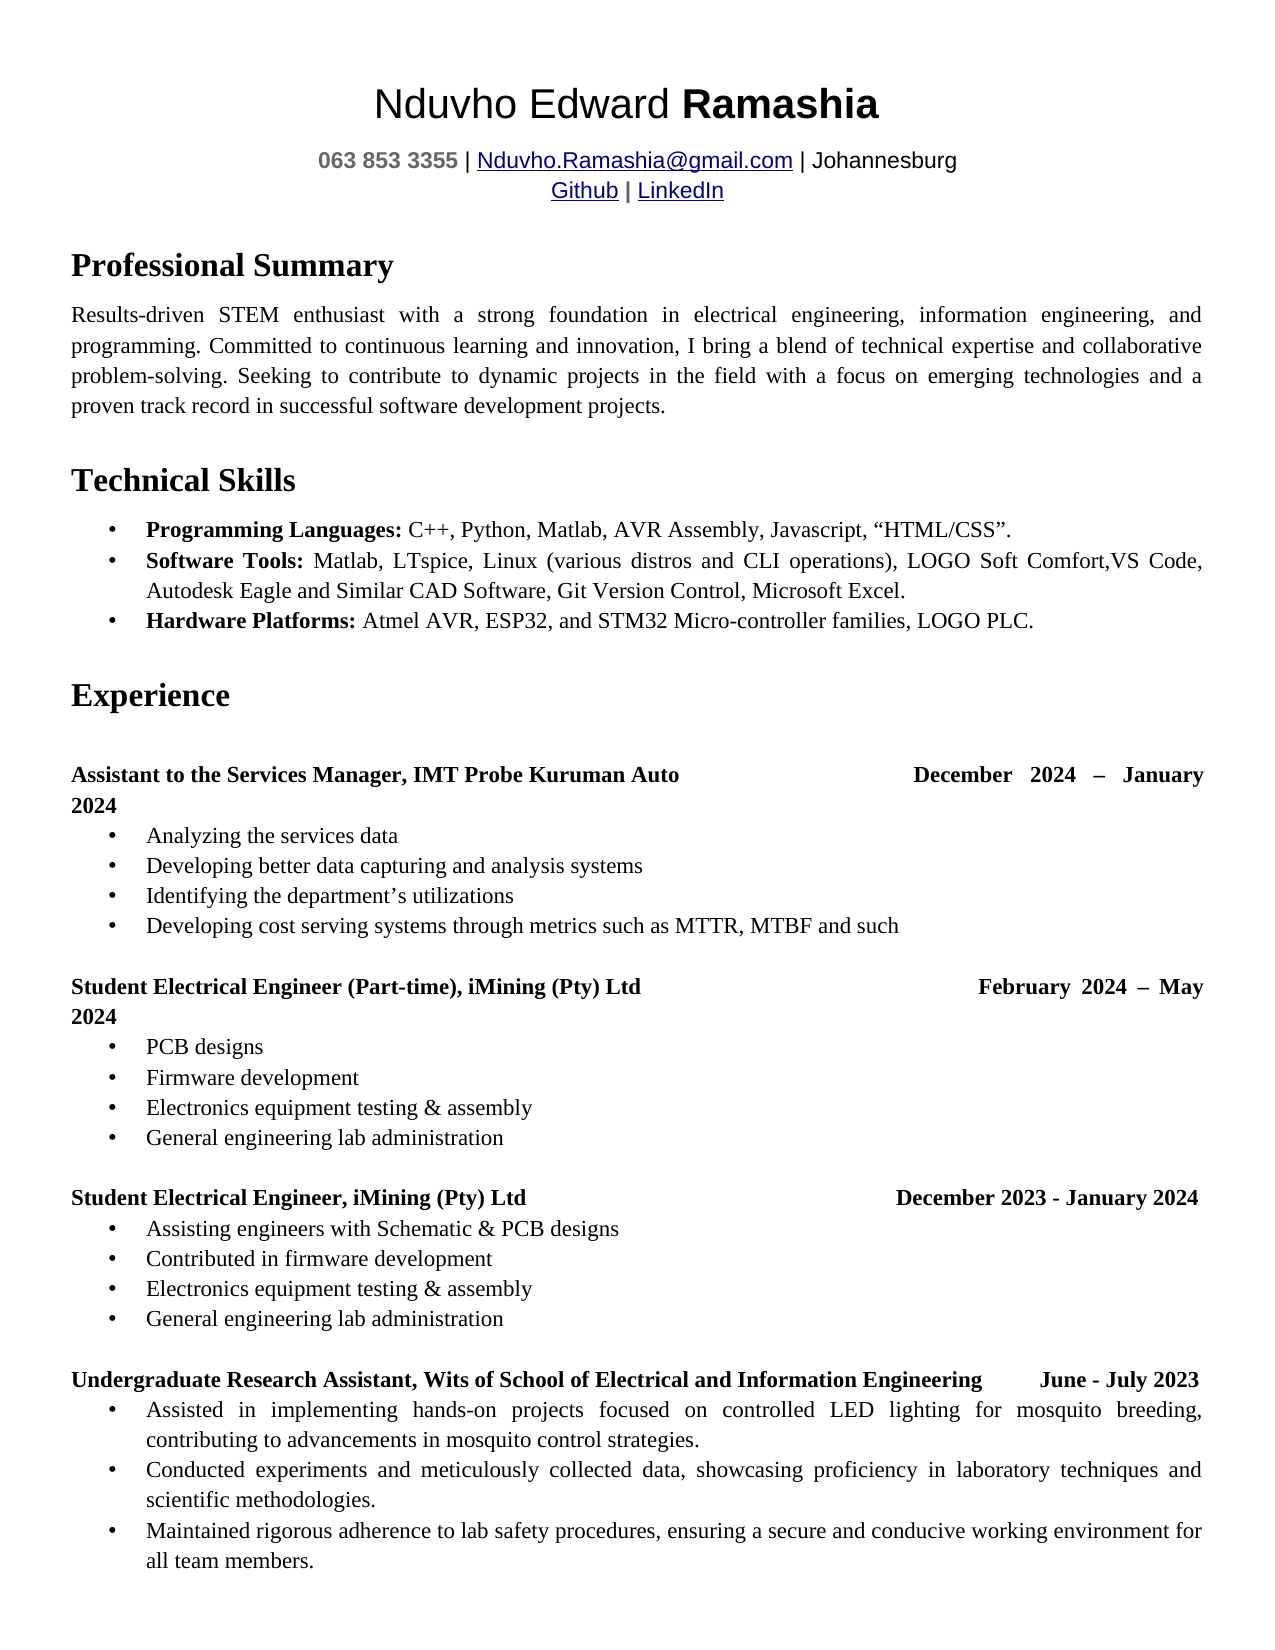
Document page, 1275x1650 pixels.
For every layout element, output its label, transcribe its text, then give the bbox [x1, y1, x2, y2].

list Analyzing the services data [108, 822, 1204, 848]
list Hardware Platforms: Atmel AVR, ESP32, and STM32 Micro-controller families, LOGO PLC. [108, 607, 1204, 633]
list Developing better data capturing and analysis systems [108, 852, 1204, 878]
subtitle Experience [71, 675, 1204, 713]
list Software Tools: Matlab, LTspice, Linux (various distros and CLI operations), LOGO Soft Comfort,VS Code, Autodesk Eagle and Similar CAD Software, Git Version Control, Microsoft Excel. [108, 547, 1204, 603]
text Undergraduate Research Assistant, Wits of School of Electrical and Information Engineering June - July 2023 [71, 1366, 1204, 1392]
list Identifying the department’s utilizations [108, 882, 1204, 909]
list Assisting engineers with Schematic & PCB designs [108, 1215, 1204, 1241]
list Conducted experiments and meticulously collected data, showcasing proficiency in laboratory techniques and scientific methodologies. [108, 1456, 1204, 1513]
list Developing cost serving systems through metrics such as MTTR, MTBF and such [108, 913, 1204, 939]
list Electronics equipment testing & assembly [108, 1094, 1204, 1120]
list Firmware development [108, 1064, 1204, 1090]
text 063 853 3355 | Nduvho.Ramashia@gmail.com | Johannesburg [71, 147, 1204, 173]
list Programming Languages: C++, Python, Matlab, AVR Assembly, Javascript, “HTML/CSS”. [108, 516, 1204, 543]
list PCB designs [108, 1033, 1204, 1060]
subtitle Technical Skills [71, 460, 1204, 498]
list Contributed in firmware development [108, 1245, 1204, 1271]
subtitle Professional Summary [71, 245, 1204, 283]
list General engineering lab administration [108, 1305, 1204, 1332]
text Student Electrical Engineer (Part-time), iMining (Pty) Ltd February 2024 – May 2024 [71, 973, 1204, 1029]
list Electronics equipment testing & assembly [108, 1275, 1204, 1301]
text Assistant to the Services Manager, IMT Probe Kuruman Auto December 2024 – January 2024 [71, 762, 1204, 818]
text Results-driven STEM enthusiast with a strong foundation in electrical engineering, information engineering, and programming. Committed to continuous learning and innovation, I bring a blend of technical expertise and collaborative problem-solving. Seeking to contribute to dynamic projects in the field with a focus on emerging technologies and a proven track record in successful software development projects. [71, 302, 1204, 418]
list Assisted in implementing hands-on projects focused on controlled LED lighting for mosquito breeding, contributing to advancements in mosquito control strategies. [108, 1396, 1204, 1452]
subtitle Nduvho Edward Ramashia [71, 79, 1204, 127]
list General engineering lab administration [108, 1124, 1204, 1150]
text Github | LinkedIn [71, 177, 1204, 204]
text Student Electrical Engineer, iMining (Pty) Ltd December 2023 - January 2024 [71, 1184, 1204, 1211]
list Maintained rigorous adherence to lab safety procedures, ensuring a secure and conducive working environment for all team members. [108, 1517, 1204, 1573]
